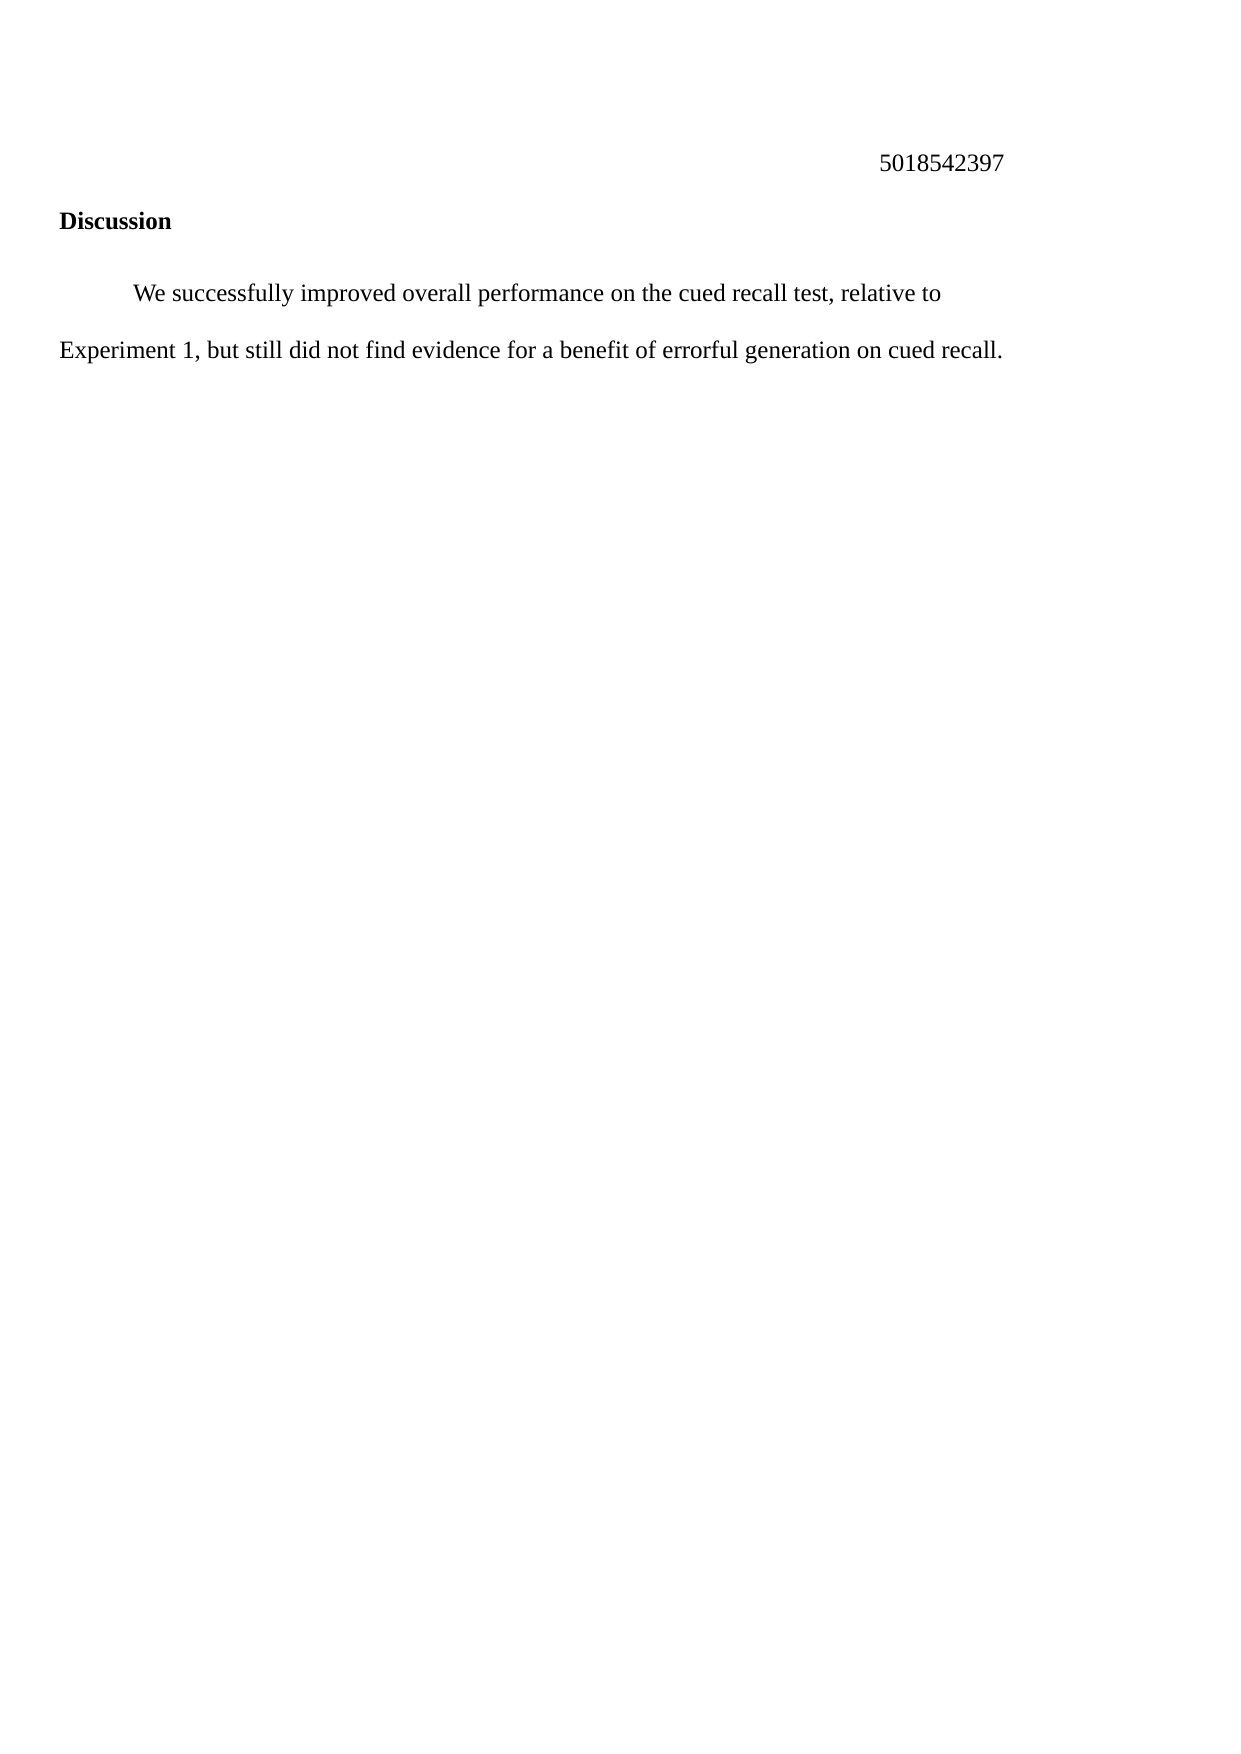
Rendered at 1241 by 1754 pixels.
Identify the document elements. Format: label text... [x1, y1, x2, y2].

text Discussion [59, 206, 1004, 234]
text We successfully improved overall performance on the cued recall test, relative to Experiment 1, but still did not find evidence for a benefit of errorful generation on cued recall. [59, 278, 1004, 364]
